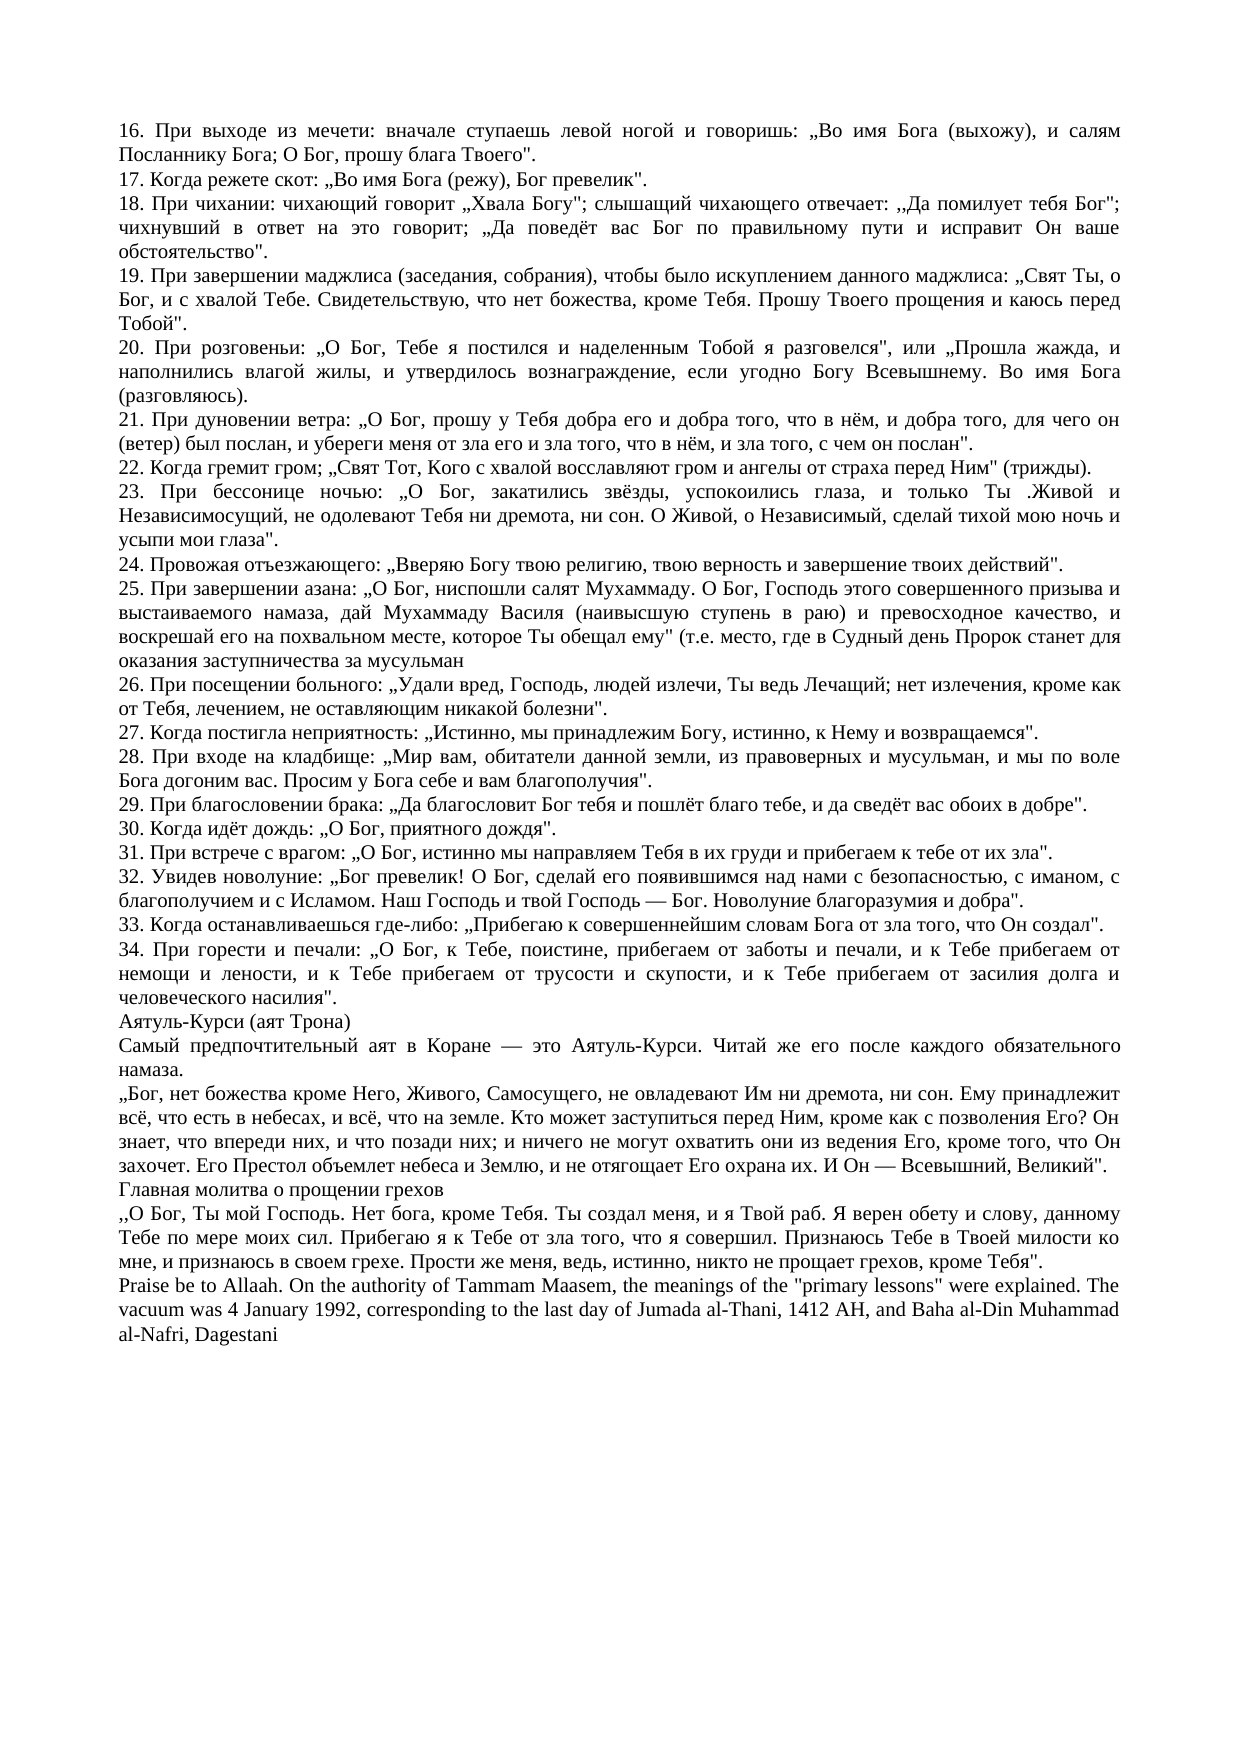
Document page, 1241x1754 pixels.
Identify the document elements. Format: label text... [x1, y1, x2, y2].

text 17. Когда режете скот: „Во имя Бога (режу), Бог превелик". [118, 166, 1122, 191]
text 22. Когда гремит гром; „Свят Тот, Кого с хвалой восславляют гром и ангелы от страха перед Ним" (трижды). [118, 455, 1122, 479]
text 27. Когда постигла неприятность: „Истинно, мы принадлежим Богу, истинно, к Нему и возвращаемся". [118, 720, 1122, 744]
text Аятуль-Курси (аят Трона) [118, 1009, 1122, 1033]
text „Бог, нет божества кроме Него, Живого, Самосущего, не овладевают Им ни дремота, ни сон. Ему принадлежит всё, что есть в небесах, и всё, что на земле. Кто может заступиться перед Ним, кроме как с позволения Его? Он знает, что впереди них, и что позади них; и ничего не могут охватить они из ведения Его, кроме того, что Он захочет. Его Престол объемлет небеса и Землю, и не отягощает Его охрана их. И Он — Всевышний, Великий". [118, 1081, 1122, 1177]
text Главная молитва о прощении грехов [118, 1177, 1122, 1201]
text 33. Когда останавливаешься где-либо: „Прибегаю к совершеннейшим словам Бога от зла того, что Он создал". [118, 912, 1122, 936]
text 34. При горести и печали: „О Бог, к Тебе, поистине, прибегаем от заботы и печали, и к Тебе прибегаем от немощи и лености, и к Тебе прибегаем от трусости и скупости, и к Тебе прибегаем от засилия долга и человеческого насилия". [118, 936, 1122, 1009]
text 26. При посещении больного: „Удали вред, Господь, людей излечи, Ты ведь Лечащий; нет излечения, кроме как от Тебя, лечением, не оставляющим никакой болезни". [118, 672, 1122, 720]
text 18. При чихании: чихающий говорит „Хвала Богу"; слышащий чихающего отвечает: ,,Да помилует тебя Бог"; чихнувший в ответ на это говорит; „Да поведёт вас Бог по правильному пути и исправит Он ваше обстоятельство". [118, 191, 1122, 263]
text 31. При встрече с врагом: „О Бог, истинно мы направляем Тебя в их груди и прибегаем к тебе от их зла". [118, 840, 1122, 864]
text Самый предпочтительный аят в Коране — это Аятуль-Курси. Читай же его после каждого обязательного намаза. [118, 1033, 1122, 1081]
text 24. Провожая отъезжающего: „Вверяю Богу твою религию, твою верность и завершение твоих действий". [118, 551, 1122, 576]
text 29. При благословении брака: „Да благословит Бог тебя и пошлёт благо тебе, и да сведёт вас обоих в добре". [118, 792, 1122, 816]
text 19. При завершении маджлиса (заседания, собрания), чтобы было искуплением данного маджлиса: „Свят Ты, о Бог, и с хвалой Тебе. Свидетельствую, что нет божества, кроме Тебя. Прошу Твоего прощения и каюсь перед Тобой". [118, 263, 1122, 335]
text 30. Когда идёт дождь: „О Бог, приятного дождя". [118, 816, 1122, 840]
text 20. При розговеньи: „О Бог, Тебе я постился и наделенным Тобой я разговелся", или „Прошла жажда, и наполнились влагой жилы, и утвердилось вознаграждение, если угодно Богу Всевышнему. Во имя Бога (разговляюсь). [118, 335, 1122, 407]
text Praise be to Allaah. On the authority of Tammam Maasem, the meanings of the "primary lessons" were explained. The vacuum was 4 January 1992, corresponding to the last day of Jumada al-Thani, 1412 AH, and Baha al-Din Muhammad al-Nafri, Dagestani [118, 1273, 1122, 1346]
text 32. Увидев новолуние: „Бог превелик! О Бог, сделай его появившимся над нами с безопасностью, с иманом, с благополучием и с Исламом. Наш Господь и твой Господь — Бог. Новолуние благоразумия и добра". [118, 864, 1122, 912]
text 28. При входе на кладбище: „Мир вам, обитатели данной земли, из правоверных и мусульман, и мы по воле Бога догоним вас. Просим у Бога себе и вам благополучия". [118, 744, 1122, 792]
text 21. При дуновении ветра: „О Бог, прошу у Тебя добра его и добра того, что в нём, и добра того, для чего он (ветер) был послан, и убереги меня от зла его и зла того, что в нём, и зла того, с чем он послан". [118, 407, 1122, 455]
text 23. При бессонице ночью: „О Бог, закатились звёзды, успокоились глаза, и только Ты .Живой и Независимосущий, не одолевают Тебя ни дремота, ни сон. О Живой, о Независимый, сделай тихой мою ночь и усыпи мои глаза". [118, 479, 1122, 551]
text ,,О Бог, Ты мой Господь. Нет бога, кроме Тебя. Ты создал меня, и я Твой раб. Я верен обету и слову, данному Тебе по мере моих сил. Прибегаю я к Тебе от зла того, что я совершил. Признаюсь Тебе в Твоей милости ко мне, и признаюсь в своем грехе. Прости же меня, ведь, истинно, никто не прощает грехов, кроме Тебя". [118, 1201, 1122, 1273]
text 16. При выходе из мечети: вначале ступаешь левой ногой и говоришь: „Во имя Бога (выхожу), и салям Посланнику Бога; О Бог, прошу блага Твоего". [118, 118, 1122, 166]
text 25. При завершении азана: „О Бог, ниспошли салят Мухаммаду. О Бог, Господь этого совершенного призыва и выстаиваемого намаза, дай Мухаммаду Василя (наивысшую ступень в раю) и превосходное качество, и воскрешай его на похвальном месте, которое Ты обещал ему" (т.е. место, где в Судный день Пророк станет для оказания заступничества за мусульман [118, 576, 1122, 672]
